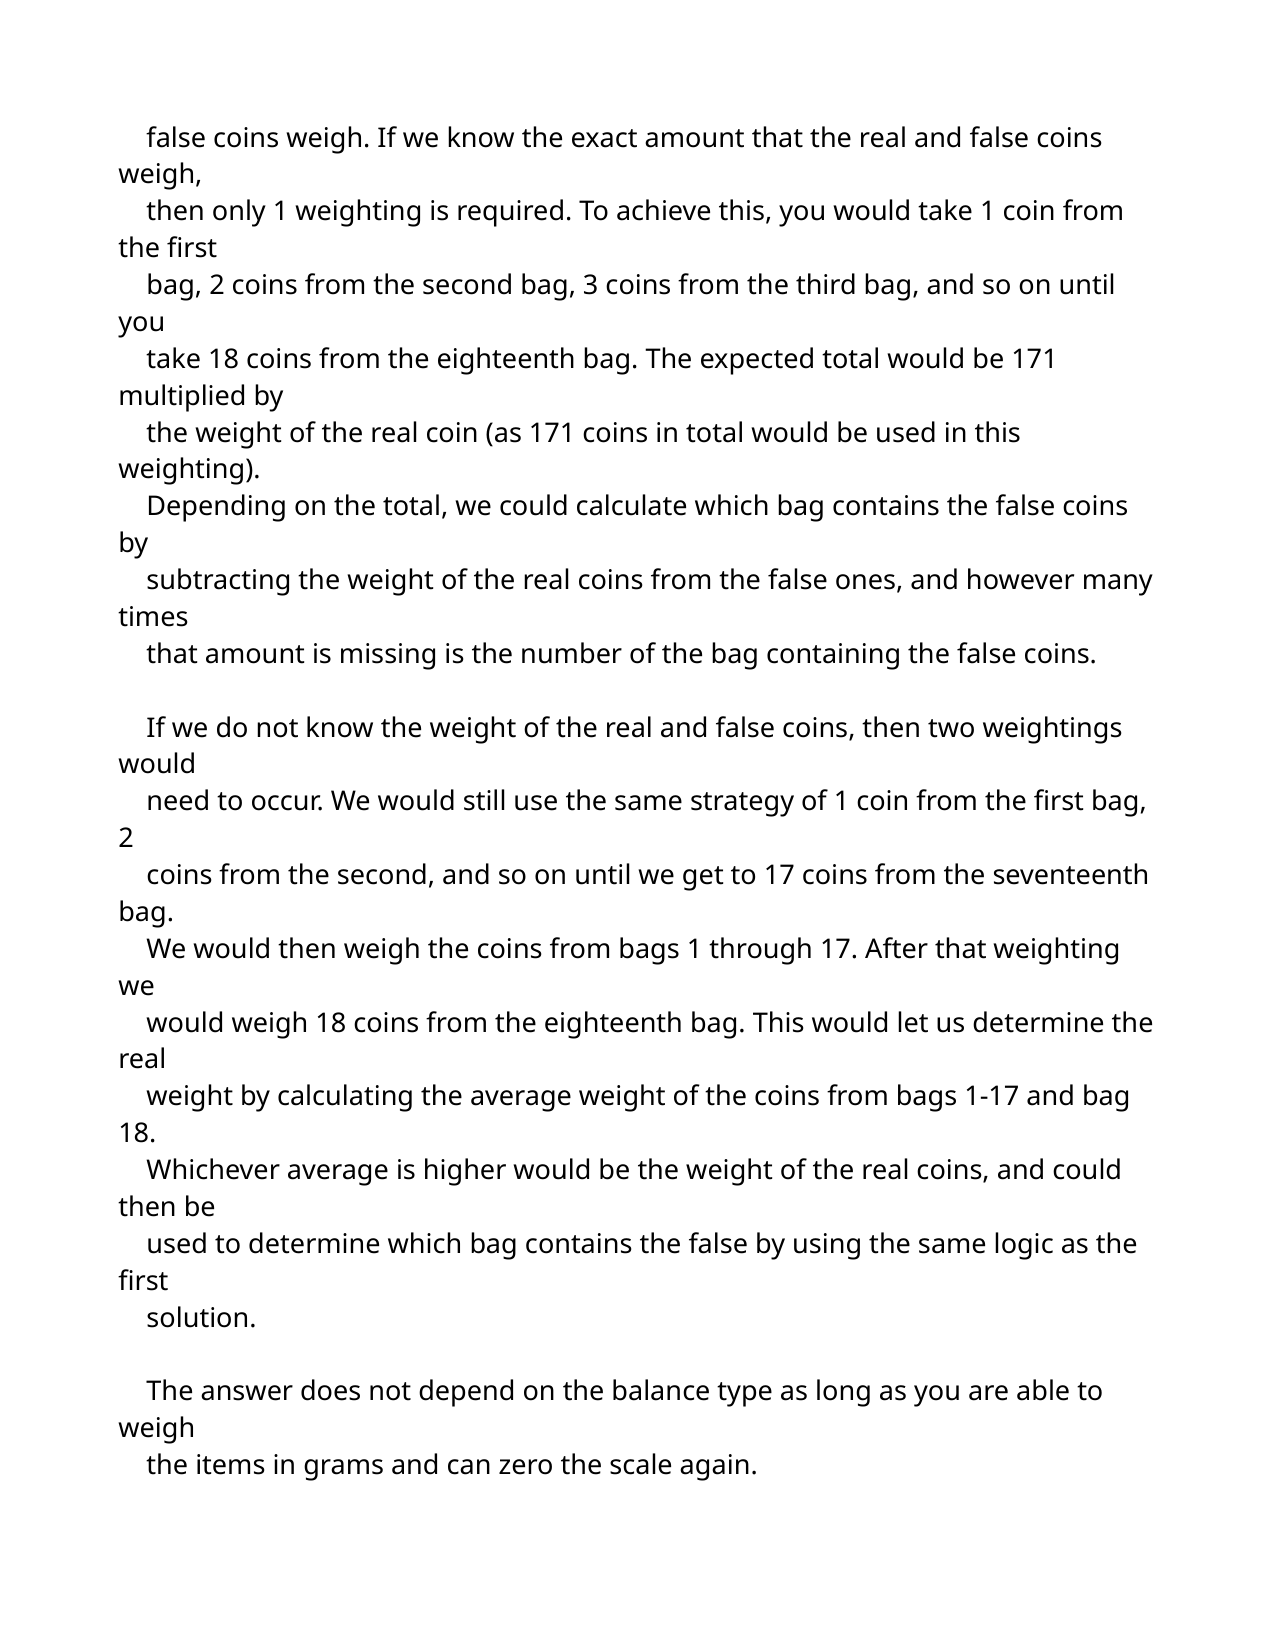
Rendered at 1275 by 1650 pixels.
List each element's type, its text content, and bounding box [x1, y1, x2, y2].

text weight by calculating the average weight of the coins from bags 1-17 and bag 18. [118, 1077, 1157, 1151]
text If we do not know the weight of the real and false coins, then two weightings would [118, 708, 1157, 782]
text the weight of the real coin (as 171 coins in total would be used in this weighting). [118, 413, 1157, 487]
text need to occur. We would still use the same strategy of 1 coin from the first bag, 2 [118, 782, 1157, 856]
text would weigh 18 coins from the eighteenth bag. This would let us determine the real [118, 1003, 1157, 1077]
text solution. [118, 1298, 1157, 1335]
text used to determine which bag contains the false by using the same logic as the first [118, 1224, 1157, 1298]
text subtracting the weight of the real coins from the false ones, and however many times [118, 561, 1157, 634]
text Whichever average is higher would be the weight of the real coins, and could then be [118, 1151, 1157, 1224]
text the items in grams and can zero the scale again. [118, 1446, 1157, 1482]
text We would then weigh the coins from bags 1 through 17. After that weighting we [118, 929, 1157, 1003]
text bag, 2 coins from the second bag, 3 coins from the third bag, and so on until you [118, 266, 1157, 339]
text take 18 coins from the eighteenth bag. The expected total would be 171 multiplied by [118, 339, 1157, 413]
text false coins weigh. If we know the exact amount that the real and false coins weigh, [118, 118, 1157, 192]
text The answer does not depend on the balance type as long as you are able to weigh [118, 1372, 1157, 1446]
text then only 1 weighting is required. To achieve this, you would take 1 coin from the first [118, 192, 1157, 266]
text Depending on the total, we could calculate which bag contains the false coins by [118, 487, 1157, 561]
text that amount is missing is the number of the bag containing the false coins. [118, 634, 1157, 671]
text coins from the second, and so on until we get to 17 coins from the seventeenth bag. [118, 856, 1157, 929]
